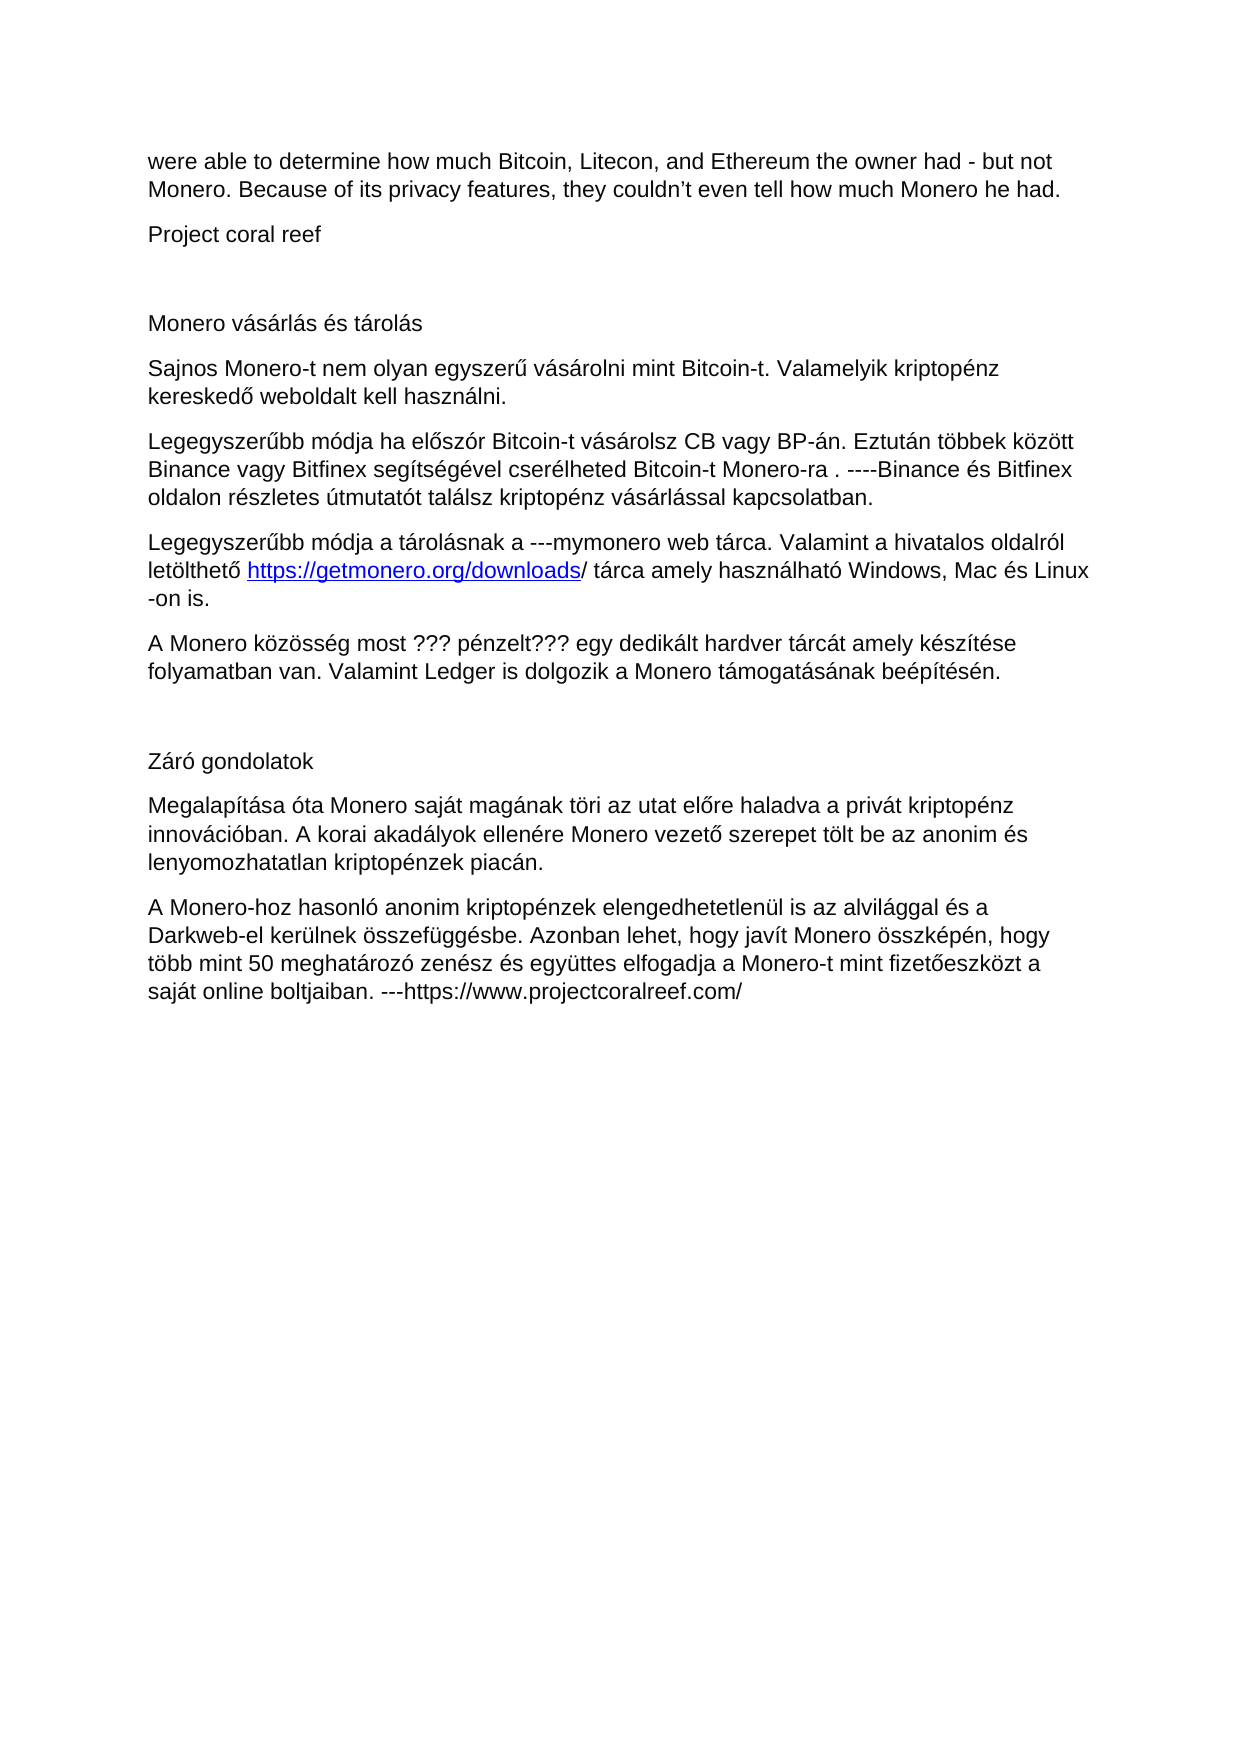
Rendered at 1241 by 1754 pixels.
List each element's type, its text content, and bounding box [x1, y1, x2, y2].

text Legegyszerűbb módja ha előszór Bitcoin-t vásárolsz CB vagy BP-án. Eztután többek között Binance vagy Bitfinex segítségével cserélheted Bitcoin-t Monero-ra . ----Binance és Bitfinex oldalon részletes útmutatót találsz kriptopénz vásárlással kapcsolatban. [148, 428, 1093, 510]
text Záró gondolatok [148, 748, 1093, 774]
text Sajnos Monero-t nem olyan egyszerű vásárolni mint Bitcoin-t. Valamelyik kriptopénz kereskedő weboldalt kell használni. [148, 355, 1093, 409]
text were able to determine how much Bitcoin, Litecon, and Ethereum the owner had - but not Monero. Because of its privacy features, they couldn’t even tell how much Monero he had. [148, 148, 1093, 202]
text A Monero-hoz hasonló anonim kriptopénzek elengedhetetlenül is az alvilággal és a Darkweb-el kerülnek összefüggésbe. Azonban lehet, hogy javít Monero összképén, hogy több mint 50 meghatározó zenész és együttes elfogadja a Monero-t mint fizetőeszközt a saját online boltjaiban. ---https://www.projectcoralreef.com/ [148, 893, 1093, 1004]
text Megalapítása óta Monero saját magának töri az utat előre haladva a privát kriptopénz innovációban. A korai akadályok ellenére Monero vezető szerepet tölt be az anonim és lenyomozhatatlan kriptopénzek piacán. [148, 792, 1093, 875]
text Legegyszerűbb módja a tárolásnak a ---mymonero web tárca. Valamint a hivatalos oldalról letölthető https://getmonero.org/downloads/ tárca amely használható Windows, Mac és Linux -on is. [148, 529, 1093, 611]
text Monero vásárlás és tárolás [148, 310, 1093, 336]
text Project coral reef [148, 221, 1093, 247]
text A Monero közösség most ??? pénzelt??? egy dedikált hardver tárcát amely készítése folyamatban van. Valamint Ledger is dolgozik a Monero támogatásának beépítésén. [148, 630, 1093, 684]
